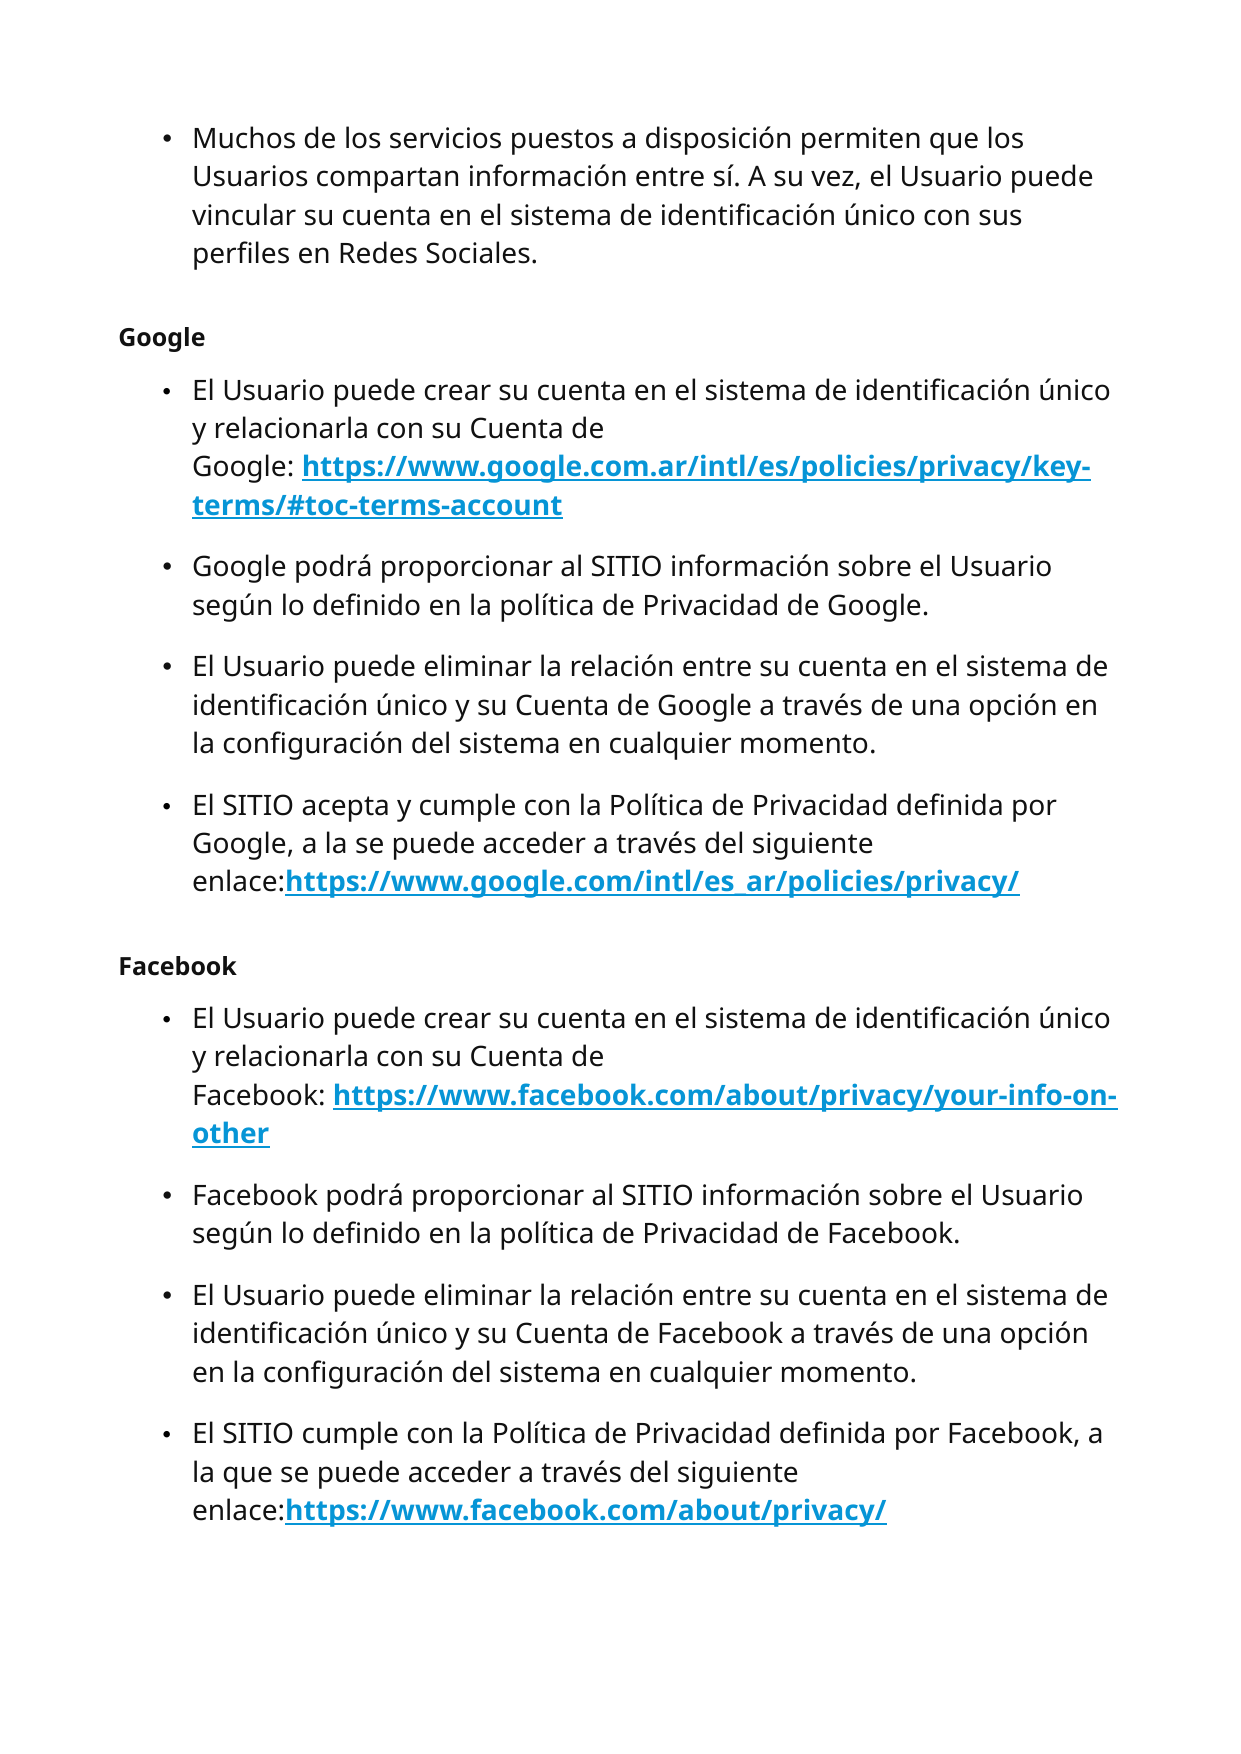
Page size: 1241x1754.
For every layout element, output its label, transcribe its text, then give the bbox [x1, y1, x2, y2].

subtitle Google [118, 320, 1122, 354]
list Facebook podrá proporcionar al SITIO información sobre el Usuario según lo definido en la política de Privacidad de Facebook. [162, 1175, 1122, 1252]
subtitle Facebook [118, 948, 1122, 983]
list Google podrá proporcionar al SITIO información sobre el Usuario según lo definido en la política de Privacidad de Google. [162, 547, 1122, 623]
list El SITIO acepta y cumple con la Política de Privacidad definida por Google, a la se puede acceder a través del siguiente enlace:https://www.google.com/intl/es_ar/policies/privacy/ [162, 785, 1122, 900]
list Muchos de los servicios puestos a disposición permiten que los Usuarios compartan información entre sí. A su vez, el Usuario puede vincular su cuenta en el sistema de identificación único con sus perfiles en Redes Sociales. [162, 118, 1122, 271]
list El Usuario puede eliminar la relación entre su cuenta en el sistema de identificación único y su Cuenta de Google a través de una opción en la configuración del sistema en cualquier momento. [162, 647, 1122, 762]
list El SITIO cumple con la Política de Privacidad definida por Facebook, a la que se puede acceder a través del siguiente enlace:https://www.facebook.com/about/privacy/ [162, 1414, 1122, 1529]
list El Usuario puede crear su cuenta en el sistema de identificación único y relacionarla con su Cuenta de Google: https://www.google.com.ar/intl/es/policies/privacy/key-terms/#toc-terms-account [162, 370, 1122, 523]
list El Usuario puede eliminar la relación entre su cuenta en el sistema de identificación único y su Cuenta de Facebook a través de una opción en la configuración del sistema en cualquier momento. [162, 1275, 1122, 1390]
list El Usuario puede crear su cuenta en el sistema de identificación único y relacionarla con su Cuenta de Facebook: https://www.facebook.com/about/privacy/your-info-on-other [162, 998, 1122, 1152]
